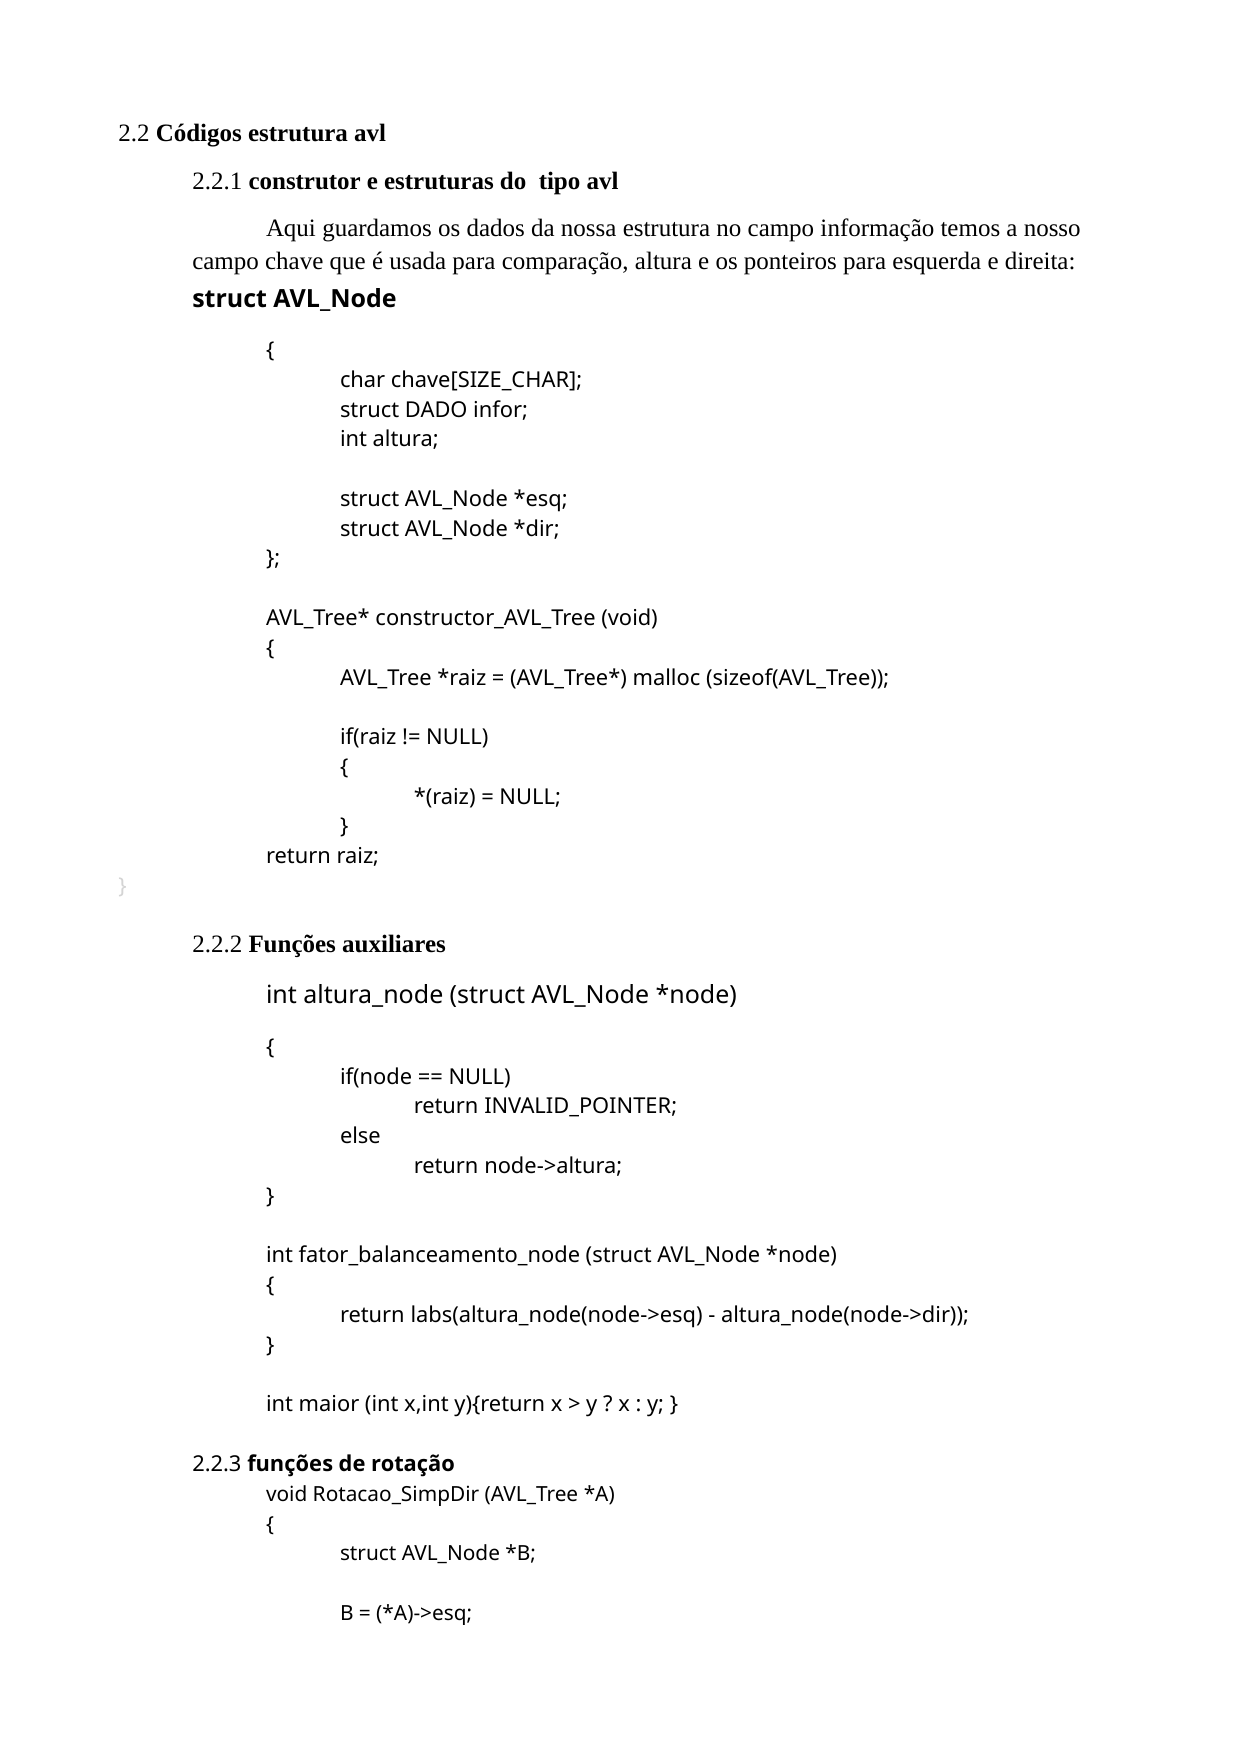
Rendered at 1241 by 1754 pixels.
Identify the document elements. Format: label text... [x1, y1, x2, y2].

text *(raiz) = NULL; [118, 781, 1122, 810]
text { [118, 1269, 1122, 1299]
text { [118, 632, 1122, 662]
text void Rotacao_SimpDir (AVL_Tree *A) [118, 1478, 1122, 1507]
text 2.2.1 construtor e estruturas do tipo avl [118, 166, 1122, 194]
text 2.2 Códigos estrutura avl [118, 118, 1122, 147]
text return INVALID_POINTER; [118, 1091, 1122, 1120]
text } [118, 1329, 1122, 1358]
text struct AVL_Node *B; [118, 1537, 1122, 1567]
text }; [118, 542, 1122, 572]
text char chave[SIZE_CHAR]; [118, 364, 1122, 393]
text 2.2.3 funções de rotação [118, 1448, 1122, 1478]
text { [118, 1031, 1122, 1061]
text struct DADO infor; [118, 393, 1122, 423]
text struct AVL_Node *esq; [118, 483, 1122, 513]
text int altura_node (struct AVL_Node *node) [118, 977, 1122, 1011]
text AVL_Tree *raiz = (AVL_Tree*) malloc (sizeof(AVL_Tree)); [118, 662, 1122, 691]
text struct AVL_Node *dir; [118, 513, 1122, 542]
text AVL_Tree* constructor_AVL_Tree (void) [118, 602, 1122, 632]
text { [118, 334, 1122, 364]
text int maior (int x,int y){return x > y ? x : y; } [118, 1388, 1122, 1418]
text return raiz; [118, 840, 1122, 870]
text B = (*A)->esq; [118, 1596, 1122, 1626]
text return labs(altura_node(node->esq) - altura_node(node->dir)); [118, 1299, 1122, 1329]
text { [118, 751, 1122, 781]
text if(node == NULL) [118, 1061, 1122, 1091]
text 2.2.2 Funções auxiliares [118, 929, 1122, 958]
text Aqui guardamos os dados da nossa estrutura no campo informação temos a nosso campo chave que é usada para comparação, altura e os ponteiros para esquerda e direita: struct AVL_Node [118, 213, 1122, 314]
text return node->altura; [118, 1150, 1122, 1180]
text } [118, 810, 1122, 840]
text int fator_balanceamento_node (struct AVL_Node *node) [118, 1239, 1122, 1269]
text { [118, 1507, 1122, 1537]
text else [118, 1120, 1122, 1150]
text } [118, 870, 1122, 900]
text } [118, 1180, 1122, 1210]
text if(raiz != NULL) [118, 721, 1122, 751]
text int altura; [118, 423, 1122, 453]
